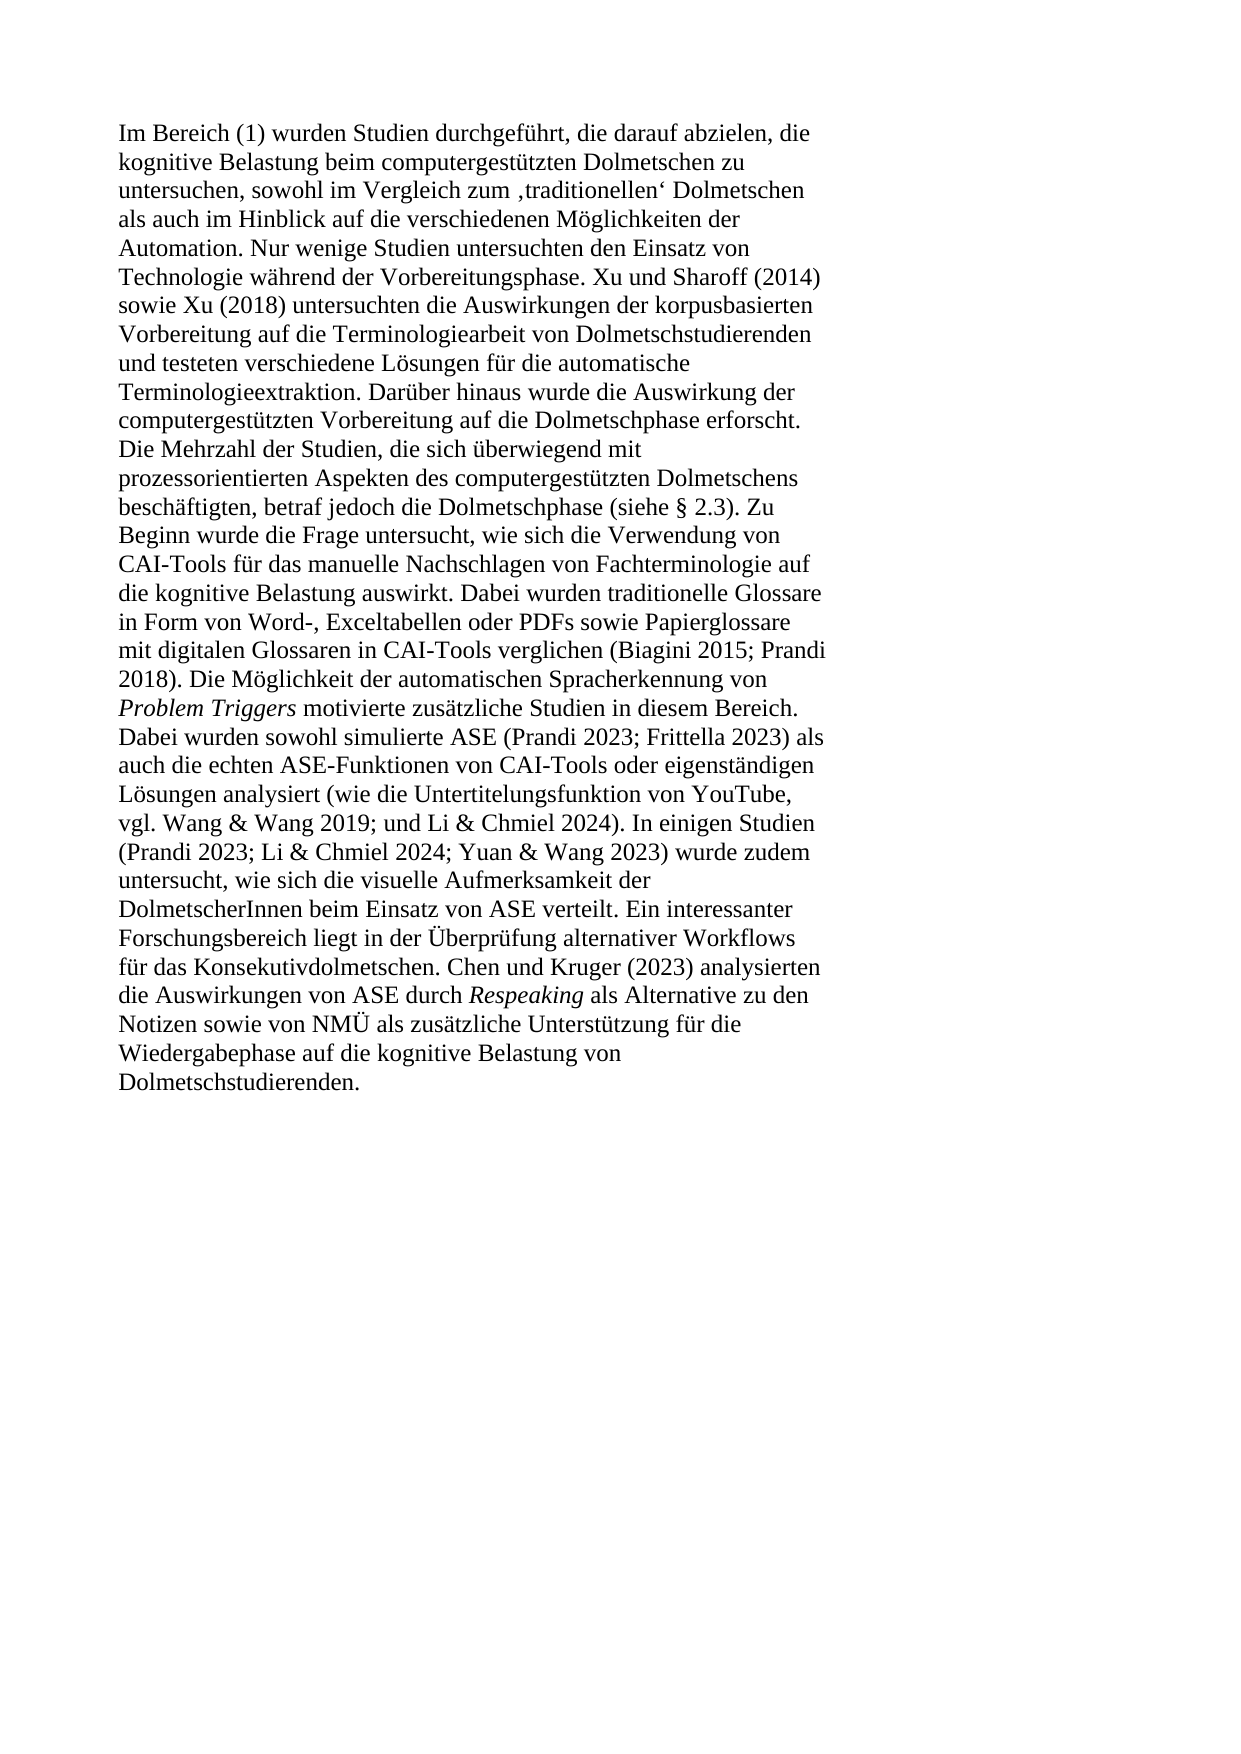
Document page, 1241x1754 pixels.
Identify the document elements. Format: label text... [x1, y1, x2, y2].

text Im Bereich (1) wurden Studien durchgeführt, die darauf abzielen, die kognitive Belastung beim computergestützten Dolmetschen zu untersuchen, sowohl im Vergleich zum ‚traditionellen‘ Dolmetschen als auch im Hinblick auf die verschiedenen Möglichkeiten der Automation. Nur wenige Studien untersuchten den Einsatz von Technologie während der Vorbereitungsphase. Xu und Sharoff (2014) sowie Xu (2018) untersuchten die Auswirkungen der korpusbasierten Vorbereitung auf die Terminologiearbeit von Dolmetschstudierenden und testeten verschiedene Lösungen für die automatische Terminologieextraktion. Darüber hinaus wurde die Auswirkung der computergestützten Vorbereitung auf die Dolmetschphase erforscht. Die Mehrzahl der Studien, die sich überwiegend mit prozessorientierten Aspekten des computergestützten Dolmetschens beschäftigten, betraf jedoch die Dolmetschphase (siehe § 2.3). Zu Beginn wurde die Frage untersucht, wie sich die Verwendung von CAI-Tools für das manuelle Nachschlagen von Fachterminologie auf die kognitive Belastung auswirkt. Dabei wurden traditionelle Glossare in Form von Word-, Exceltabellen oder PDFs sowie Papierglossare mit digitalen Glossaren in CAI-Tools verglichen (Biagini 2015; Prandi 2018). Die Möglichkeit der automatischen Spracherkennung von Problem Triggers motivierte zusätzliche Studien in diesem Bereich. Dabei wurden sowohl simulierte ASE (Prandi 2023; Frittella 2023) als auch die echten ASE-Funktionen von CAI-Tools oder eigenständigen Lösungen analysiert (wie die Untertitelungsfunktion von YouTube, vgl. Wang & Wang 2019; und Li & Chmiel 2024). In einigen Studien (Prandi 2023; Li & Chmiel 2024; Yuan & Wang 2023) wurde zudem untersucht, wie sich die visuelle Aufmerksamkeit der DolmetscherInnen beim Einsatz von ASE verteilt. Ein interessanter Forschungsbereich liegt in der Überprüfung alternativer Workflows für das Konsekutivdolmetschen. Chen und Kruger (2023) analysierten die Auswirkungen von ASE durch Respeaking als Alternative zu den Notizen sowie von NMÜ als zusätzliche Unterstützung für die Wiedergabephase auf die kognitive Belastung von Dolmetschstudierenden. [118, 118, 827, 1096]
